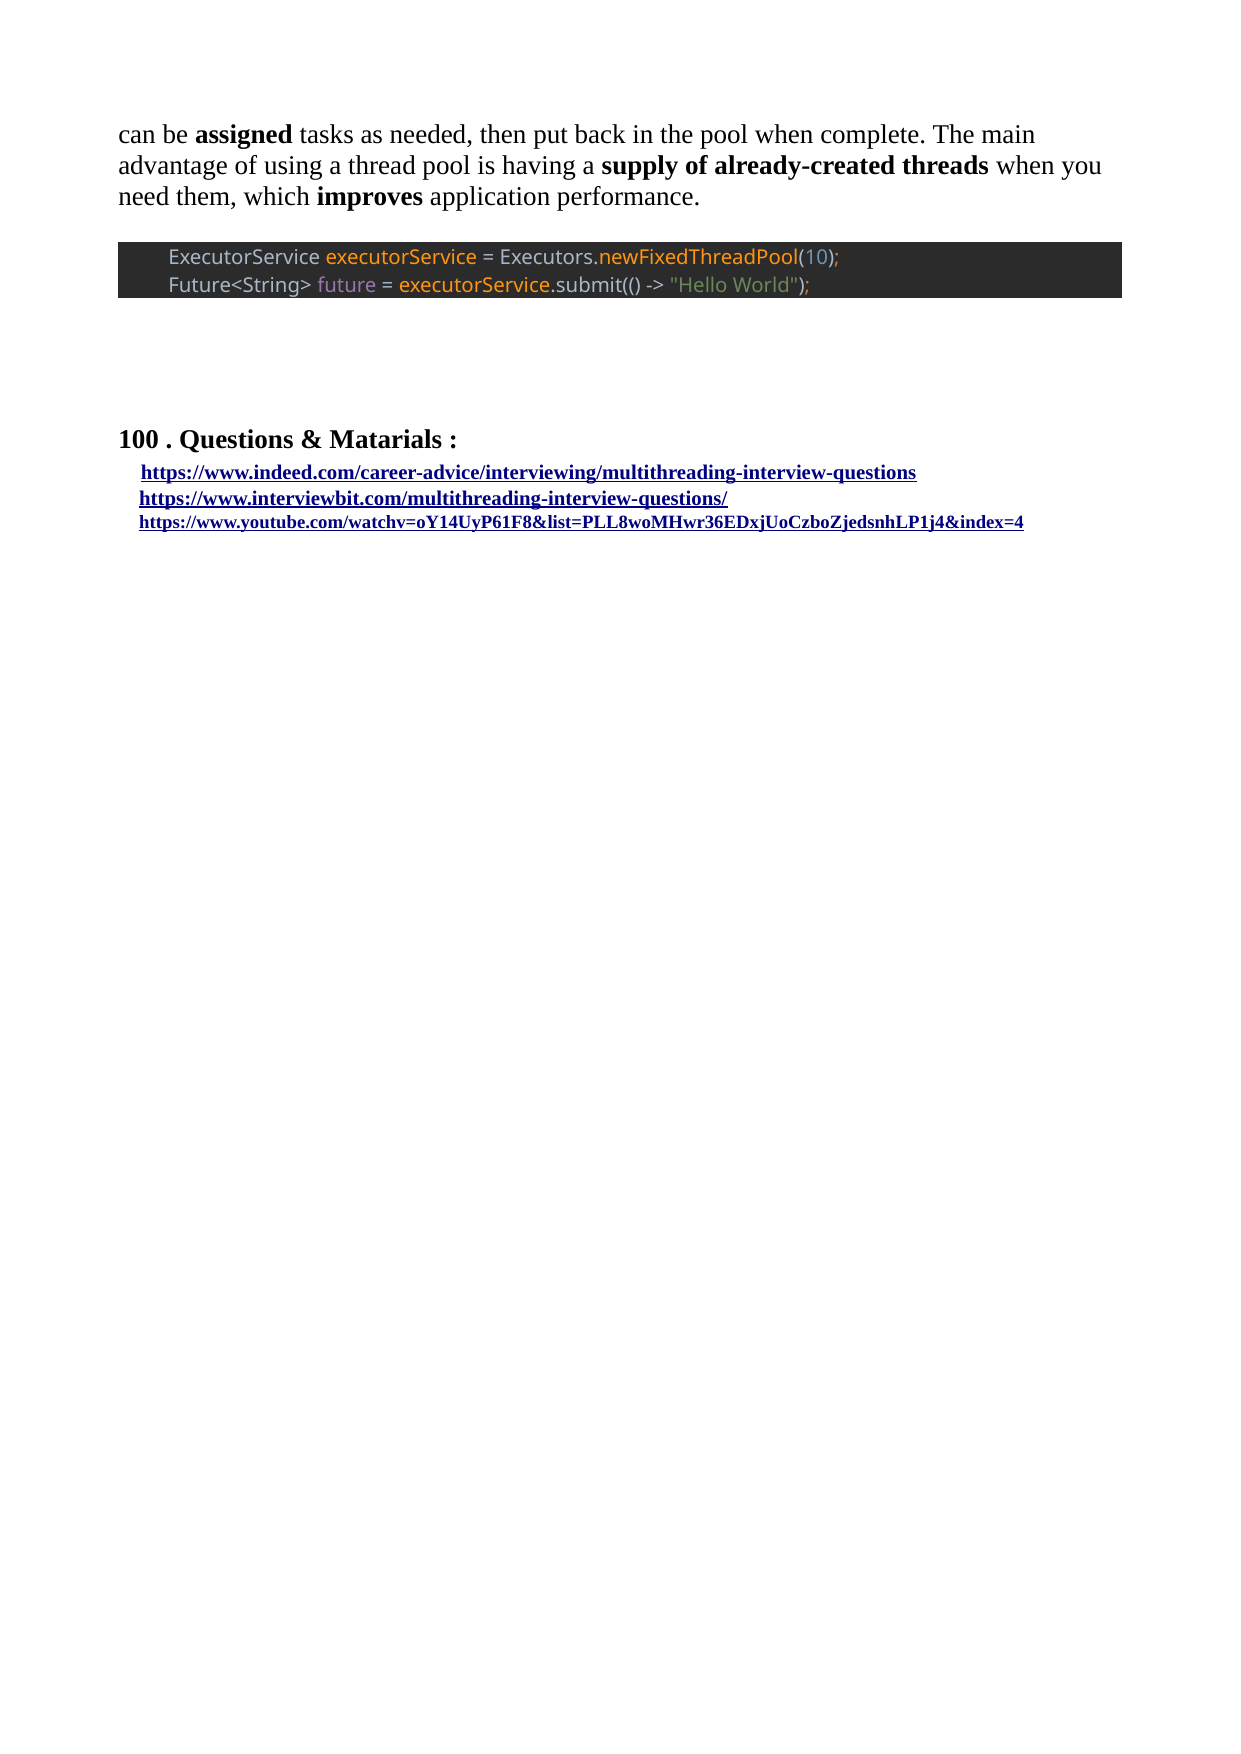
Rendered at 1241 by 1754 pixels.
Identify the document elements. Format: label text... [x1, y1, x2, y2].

text 100 . Questions & Matarials : [118, 423, 1122, 454]
text Future<String> future = executorService.submit(() -> "Hello World"); [118, 270, 1122, 298]
text https://www.youtube.com/watchv=oY14UyP61F8&list=PLL8woMHwr36EDxjUoCzboZjedsnhLP1j4&index=4 [118, 509, 1122, 533]
text ExecutorService executorService = Executors.newFixedThreadPool(10); [118, 242, 1122, 270]
text can be assigned tasks as needed, then put back in the pool when complete. The main advantage of using a thread pool is having a supply of already-created threads when you need them, which improves application performance. [118, 118, 1122, 212]
text https://www.interviewbit.com/multithreading-interview-questions/ [118, 485, 1122, 509]
text https://www.indeed.com/career-advice/interviewing/multithreading-interview-questions [118, 454, 1122, 485]
